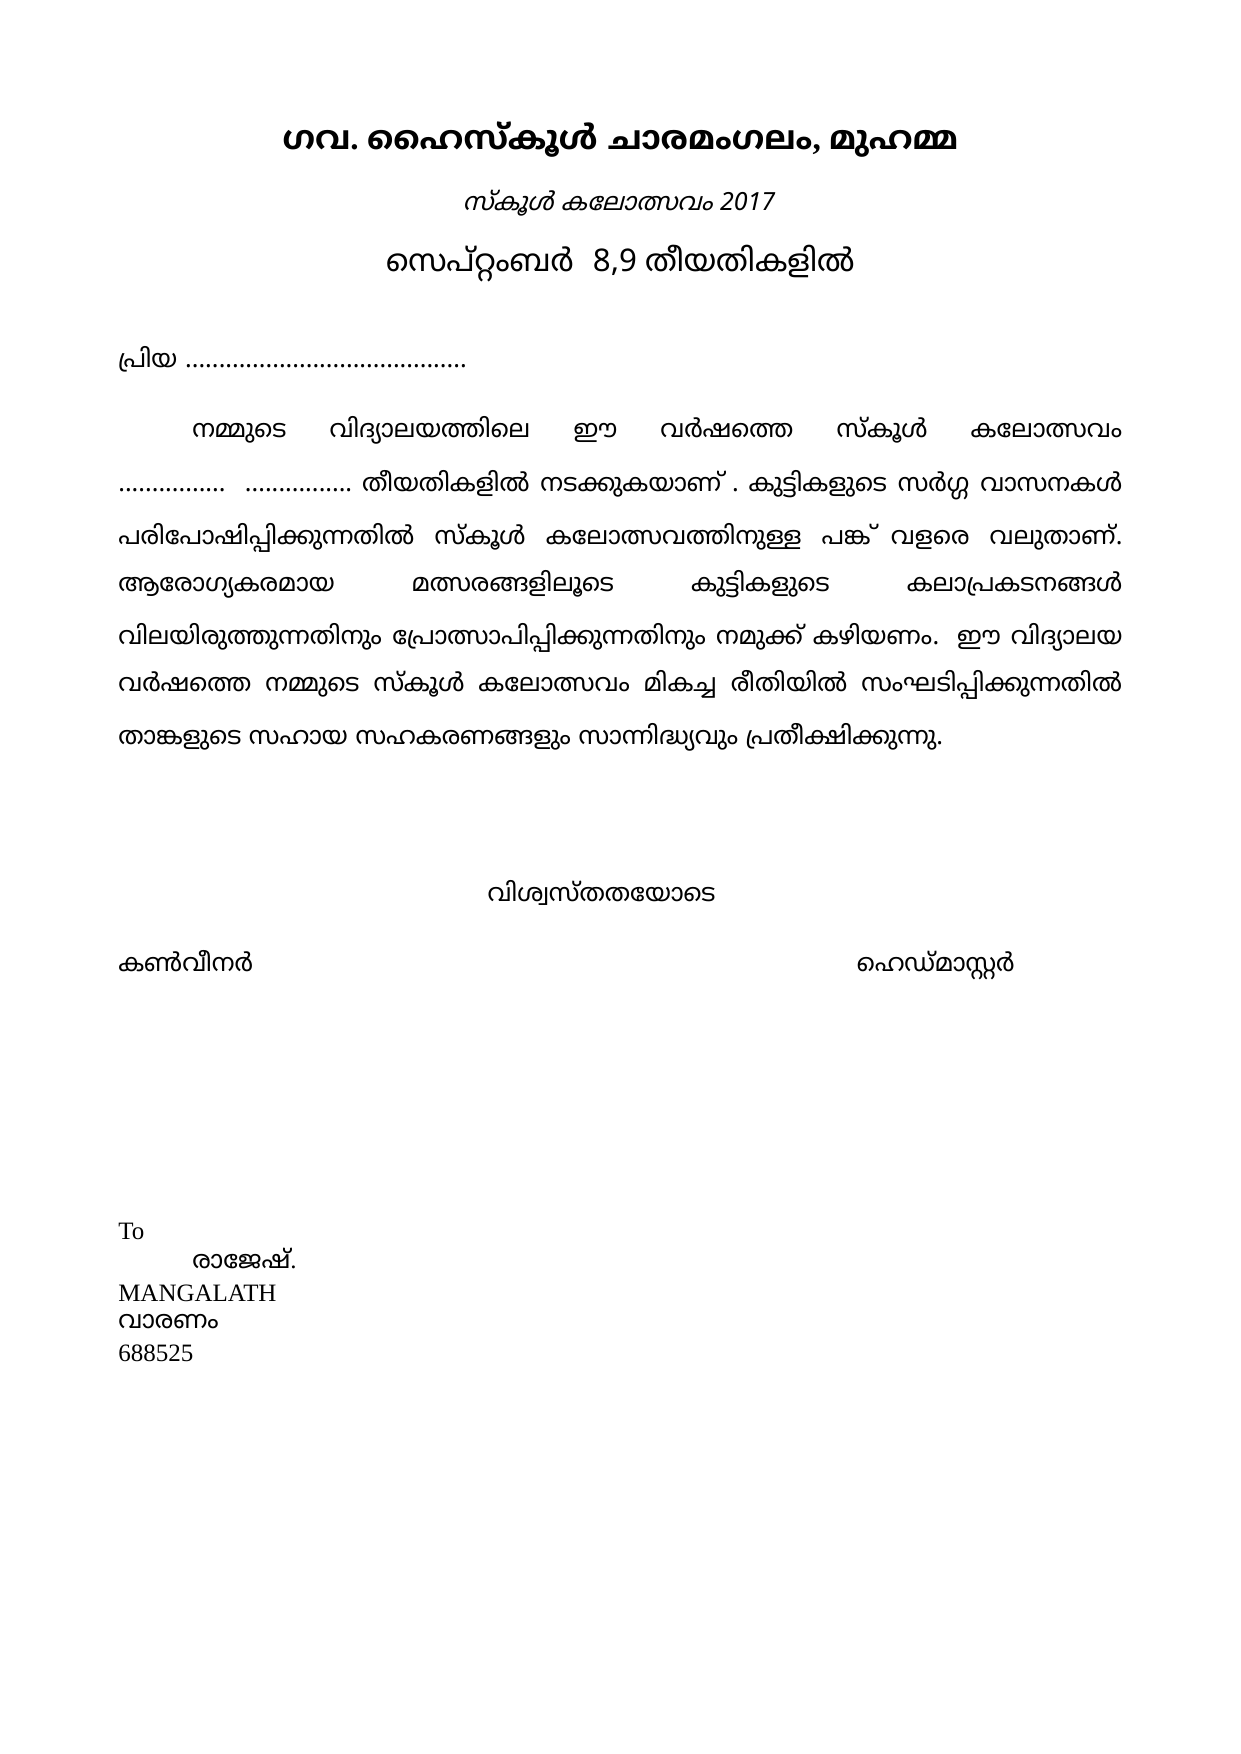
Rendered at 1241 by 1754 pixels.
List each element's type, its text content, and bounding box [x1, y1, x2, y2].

text വിശ്വസ്തതയോടെ [118, 874, 1122, 911]
text To [118, 1216, 1122, 1245]
text സ്കൂള്‍ കലോത്സവം 2017 [118, 184, 1122, 220]
text നമ്മുടെ വിദ്യാലയത്തിലെ ഈ വര്‍ഷത്തെ സ്കൂള്‍ കലോത്സവം ................ ................ തീയതികളില്‍ നടക്കുകയാണ് . കുട്ടികളുടെ സര്‍ഗ്ഗ വാസനകള്‍ പരിപോഷിപ്പിക്കുന്നതില്‍ സ്കൂള്‍ കലോത്സവത്തിനുള്ള പങ്ക് വളരെ വലുതാണ്. ആരോഗ്യകരമായ മത്സരങ്ങളിലൂടെ കുട്ടികളുടെ കലാപ്രകടനങ്ങള്‍ വിലയിരുത്തുന്നതിനും പ്രോത്സാപിപ്പിക്കുന്നതിനും നമുക്ക് കഴിയണം. ഈ വിദ്യാലയ വര്‍ഷത്തെ നമ്മുടെ സ്കൂള്‍ കലോത്സവം മികച്ച രീതിയില്‍ സംഘടിപ്പിക്കുന്നതില്‍ താങ്കളുടെ സഹായ സഹകരണങ്ങളും സാന്നിദ്ധ്യവും പ്രതീക്ഷിക്കുന്നു. [118, 411, 1122, 754]
text ഗവ. ഹൈസ്കൂള്‍ ചാരമംഗലം, മുഹമ്മ [118, 118, 1122, 162]
text പ്രിയ .......................................... [118, 341, 1122, 377]
text വാരണം [118, 1307, 1122, 1338]
text രാജേഷ്‌. [118, 1245, 1122, 1278]
text 688525 [118, 1338, 1122, 1367]
text കണ്‍വീനര്‍ ഹെഡ്‌മാസ്റ്റര്‍ [118, 945, 1122, 981]
text MANGALATH [118, 1278, 1122, 1307]
text ‌‌ [118, 806, 1122, 840]
text സെപ്റ്റംബര്‍ 8,9 തീയതികളില്‍ [118, 238, 1122, 284]
